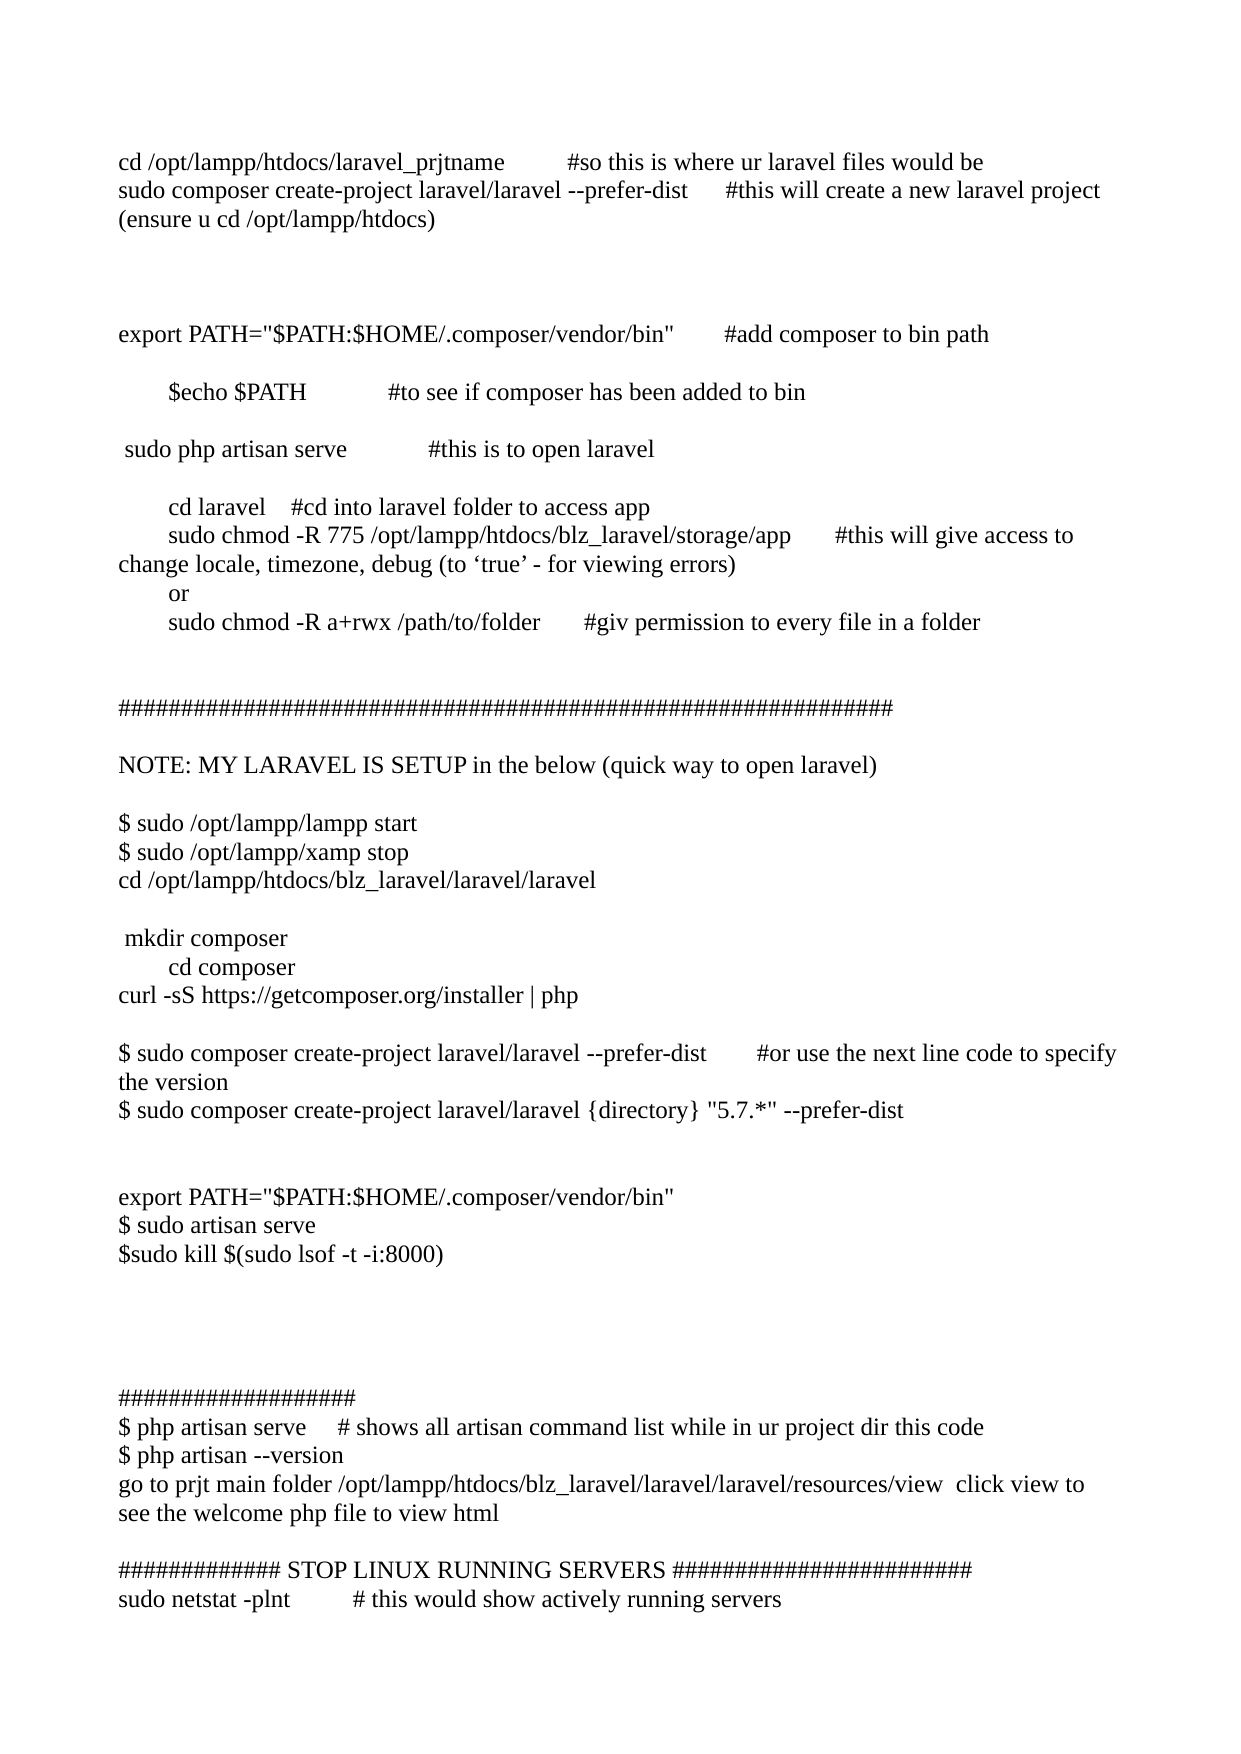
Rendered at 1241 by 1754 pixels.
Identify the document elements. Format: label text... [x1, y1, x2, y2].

text go to prjt main folder /opt/lampp/htdocs/blz_laravel/laravel/laravel/resources/view click view to see the welcome php file to view html [118, 1469, 1122, 1527]
text mkdir composer [118, 923, 1122, 952]
text $ sudo /opt/lampp/lampp start [118, 808, 1122, 837]
text cd composer [118, 952, 1122, 981]
text cd laravel #cd into laravel folder to access app [118, 492, 1122, 521]
text cd /opt/lampp/htdocs/laravel_prjtname #so this is where ur laravel files would be [118, 147, 1122, 176]
text or [118, 578, 1122, 607]
text $sudo kill $(sudo lsof -t -i:8000) [118, 1239, 1122, 1268]
text ############################################################## [118, 693, 1122, 722]
text sudo composer create-project laravel/laravel --prefer-dist #this will create a new laravel project (ensure u cd /opt/lampp/htdocs) [118, 176, 1122, 233]
text NOTE: MY LARAVEL IS SETUP in the below (quick way to open laravel) [118, 751, 1122, 779]
text $ php artisan --version [118, 1441, 1122, 1469]
text export PATH="$PATH:$HOME/.composer/vendor/bin" #add composer to bin path [118, 319, 1122, 348]
text export PATH="$PATH:$HOME/.composer/vendor/bin" [118, 1182, 1122, 1211]
text $ sudo composer create-project laravel/laravel --prefer-dist #or use the next line code to specify the version [118, 1038, 1122, 1096]
text ############# STOP LINUX RUNNING SERVERS ######################## [118, 1556, 1122, 1584]
text cd /opt/lampp/htdocs/blz_laravel/laravel/laravel [118, 866, 1122, 894]
text ################### [118, 1383, 1122, 1412]
text sudo chmod -R 775 /opt/lampp/htdocs/blz_laravel/storage/app #this will give access to change locale, timezone, debug (to ‘true’ - for viewing errors) [118, 521, 1122, 578]
text $ sudo /opt/lampp/xamp stop [118, 837, 1122, 866]
text sudo php artisan serve #this is to open laravel [118, 434, 1122, 463]
text curl -sS https://getcomposer.org/installer | php [118, 981, 1122, 1009]
text $ sudo composer create-project laravel/laravel {directory} "5.7.*" --prefer-dist [118, 1096, 1122, 1124]
text $echo $PATH #to see if composer has been added to bin [118, 377, 1122, 406]
text sudo chmod -R a+rwx /path/to/folder #giv permission to every file in a folder [118, 607, 1122, 636]
text sudo netstat -plnt # this would show actively running servers [118, 1584, 1122, 1613]
text $ sudo artisan serve [118, 1211, 1122, 1239]
text $ php artisan serve # shows all artisan command list while in ur project dir this code [118, 1412, 1122, 1441]
